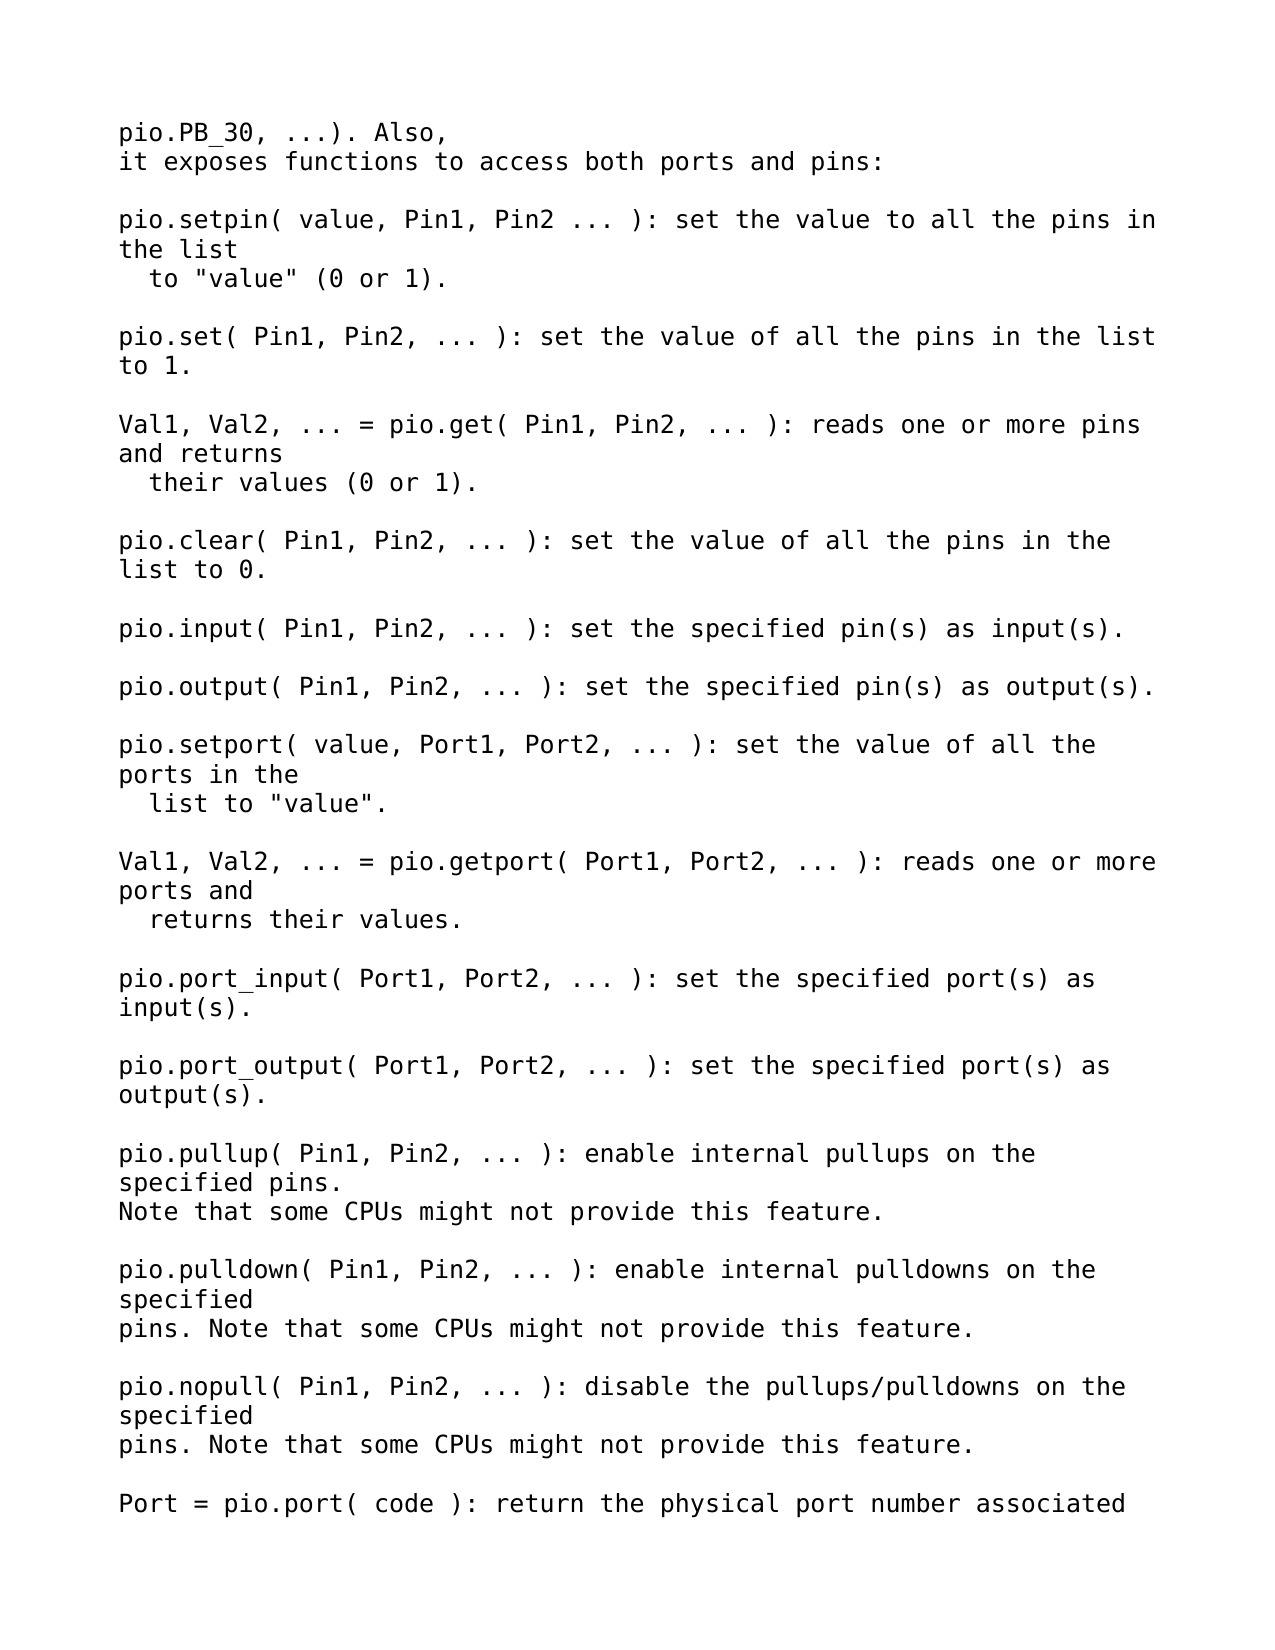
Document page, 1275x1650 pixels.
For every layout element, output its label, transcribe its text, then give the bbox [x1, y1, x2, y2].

text pio.clear( Pin1, Pin2, ... ): set the value of all the pins in the list to 0. [118, 526, 1157, 585]
text Val1, Val2, ... = pio.get( Pin1, Pin2, ... ): reads one or more pins and returns [118, 410, 1157, 468]
text Note that some CPUs might not provide this feature. [118, 1197, 1157, 1226]
text pio.output( Pin1, Pin2, ... ): set the specified pin(s) as output(s). [118, 672, 1157, 701]
text pio.nopull( Pin1, Pin2, ... ): disable the pullups/pulldowns on the specified [118, 1372, 1157, 1431]
text list to "value". [118, 789, 1157, 818]
text returns their values. [118, 906, 1157, 935]
text Val1, Val2, ... = pio.getport( Port1, Port2, ... ): reads one or more ports and [118, 847, 1157, 906]
text pio.input( Pin1, Pin2, ... ): set the specified pin(s) as input(s). [118, 614, 1157, 643]
text to "value" (0 or 1). [118, 264, 1157, 293]
text it exposes functions to access both ports and pins: [118, 147, 1157, 176]
text pio.pulldown( Pin1, Pin2, ... ): enable internal pulldowns on the specified [118, 1256, 1157, 1314]
text pio.setport( value, Port1, Port2, ... ): set the value of all the ports in the [118, 731, 1157, 789]
text pio.port_output( Port1, Port2, ... ): set the specified port(s) as output(s). [118, 1051, 1157, 1110]
text pins. Note that some CPUs might not provide this feature. [118, 1431, 1157, 1460]
text pio.port_input( Port1, Port2, ... ): set the specified port(s) as input(s). [118, 964, 1157, 1022]
text pio.PB_30, ...). Also, [118, 118, 1157, 147]
text their values (0 or 1). [118, 468, 1157, 497]
text pio.setpin( value, Pin1, Pin2 ... ): set the value to all the pins in the list [118, 206, 1157, 264]
text Port = pio.port( code ): return the physical port number associated [118, 1489, 1157, 1518]
text pins. Note that some CPUs might not provide this feature. [118, 1314, 1157, 1343]
text pio.set( Pin1, Pin2, ... ): set the value of all the pins in the list to 1. [118, 322, 1157, 381]
text pio.pullup( Pin1, Pin2, ... ): enable internal pullups on the specified pins. [118, 1139, 1157, 1197]
